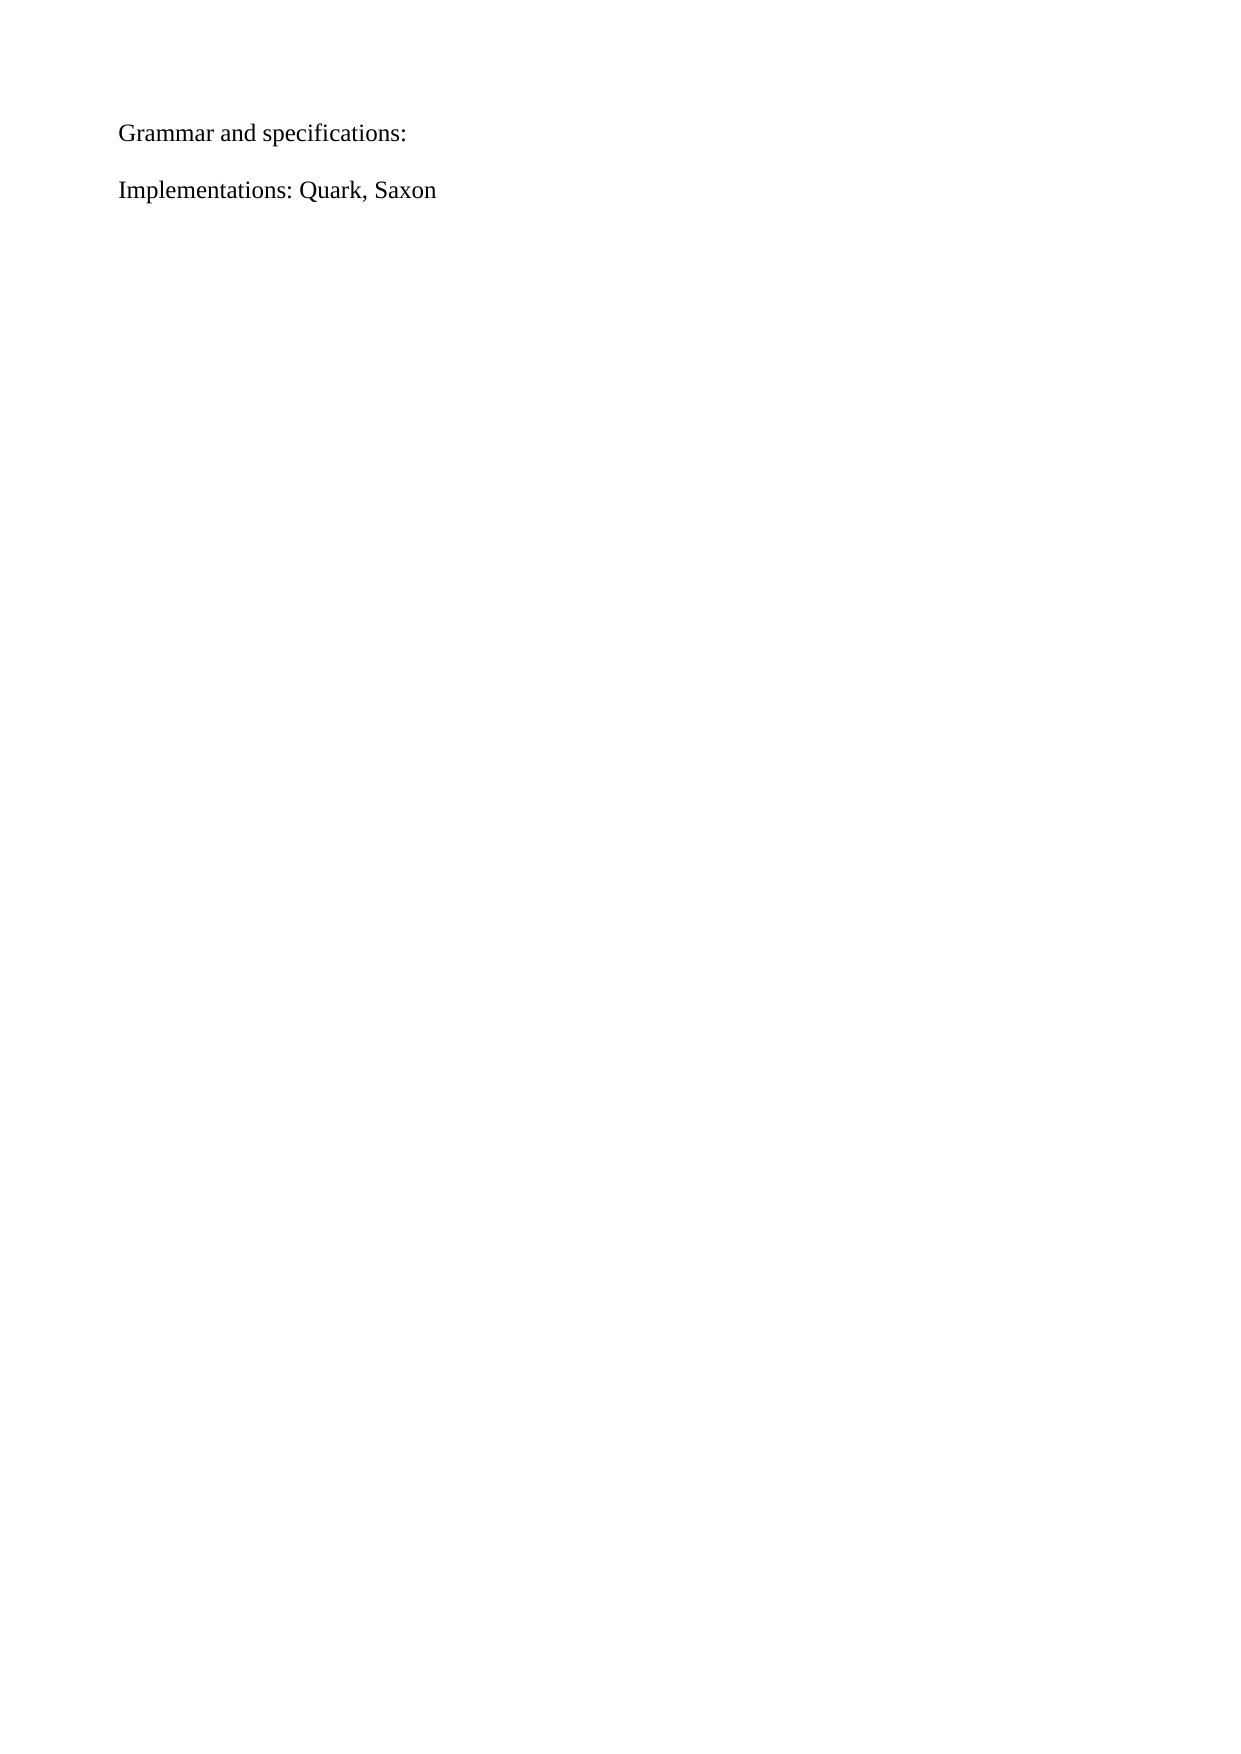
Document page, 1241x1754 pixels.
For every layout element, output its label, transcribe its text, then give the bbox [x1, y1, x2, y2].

text Implementations: Quark, Saxon [118, 176, 1122, 204]
text Grammar and specifications: [118, 118, 1122, 147]
